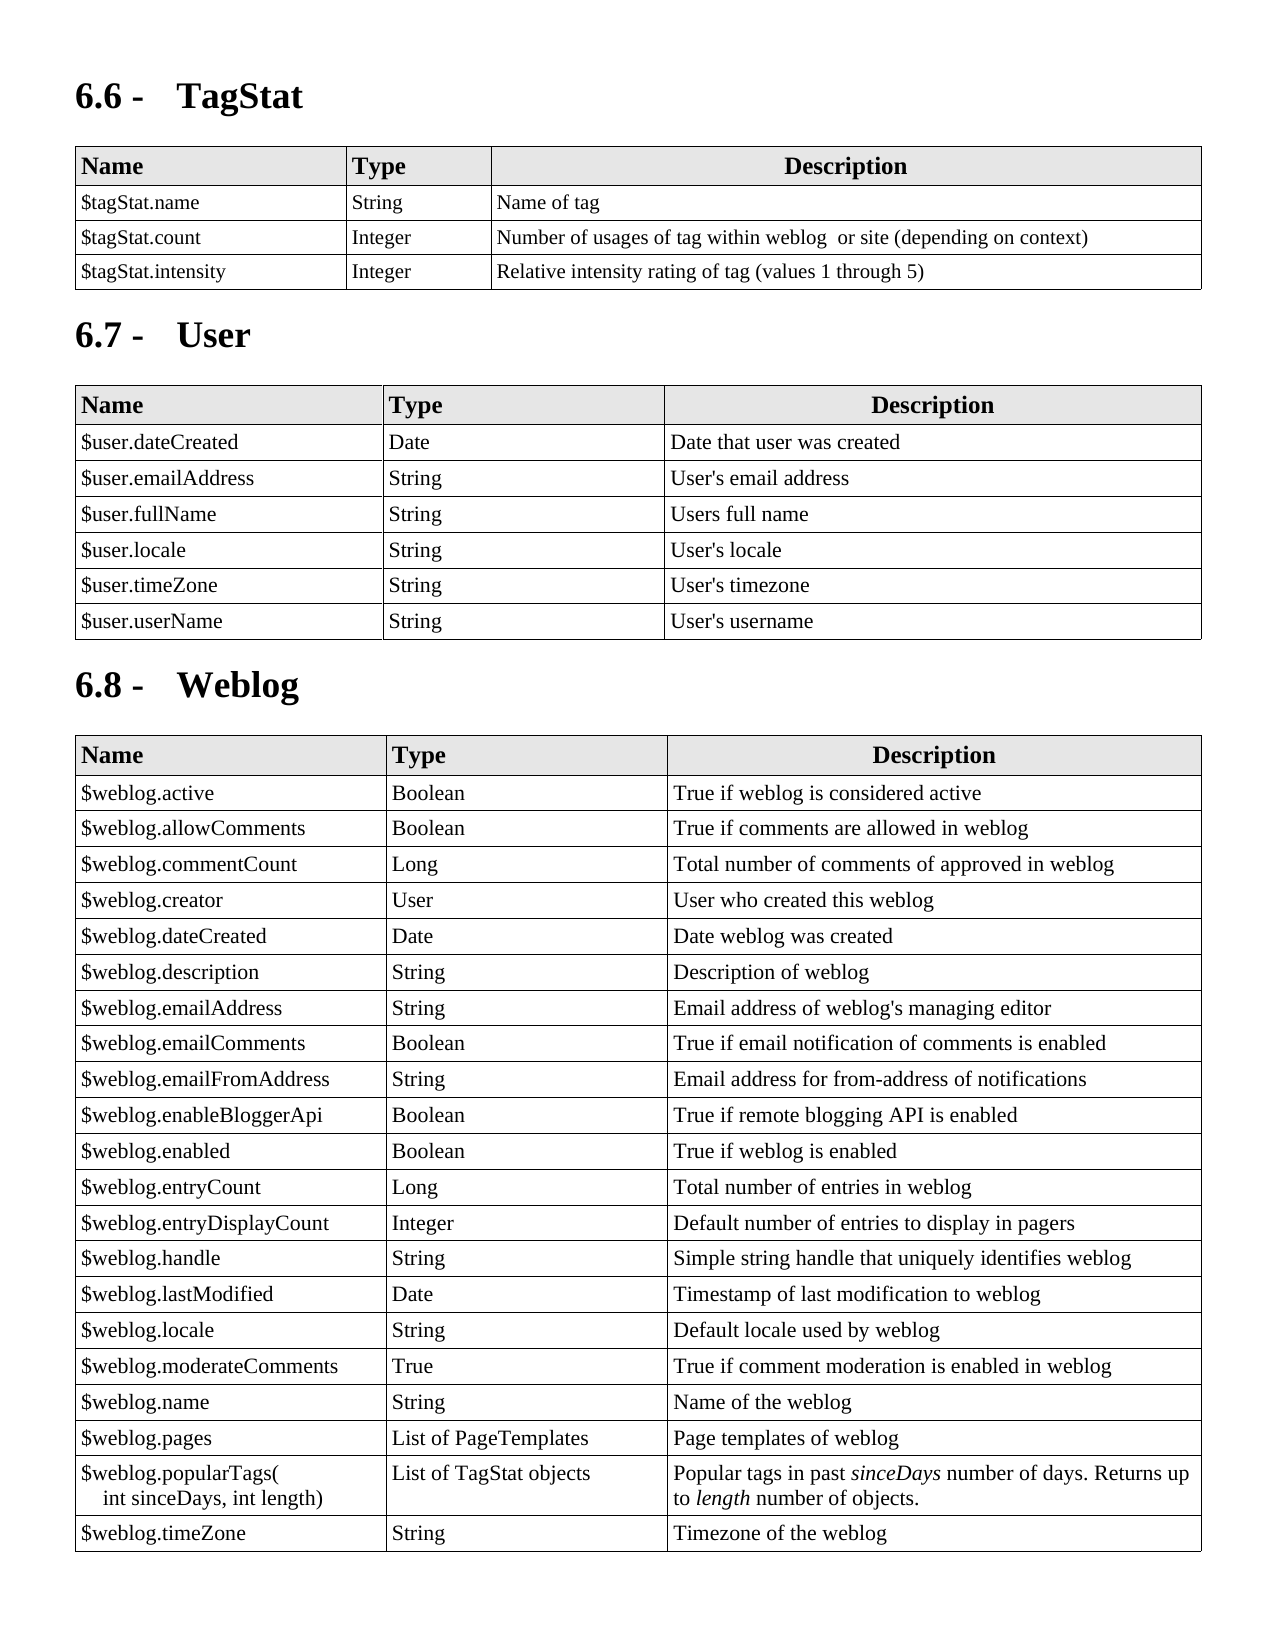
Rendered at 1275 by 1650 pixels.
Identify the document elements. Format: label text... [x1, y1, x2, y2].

table_cell Boolean [387, 1098, 667, 1133]
table_cell $weblog.locale [76, 1313, 386, 1348]
table_cell String [384, 533, 664, 568]
subtitle TagStat [75, 75, 1200, 116]
table_header Description [665, 386, 1201, 424]
table_cell $weblog.enableBloggerApi [76, 1098, 386, 1133]
table_cell $user.timeZone [76, 569, 382, 603]
table_cell $weblog.dateCreated [76, 919, 386, 954]
table_cell String [384, 604, 664, 639]
table_header Type [387, 736, 667, 775]
table_cell User's email address [665, 461, 1201, 496]
table_cell String [347, 186, 491, 220]
table_cell Total number of comments of approved in weblog [668, 847, 1201, 882]
table_cell Name of tag [492, 186, 1201, 220]
table_header Name [76, 386, 382, 424]
table_cell $user.fullName [76, 497, 382, 532]
table_cell Date weblog was created [668, 919, 1201, 954]
table_cell $user.userName [76, 604, 382, 639]
table_cell Timestamp of last modification to weblog [668, 1277, 1201, 1312]
table_cell True if comments are allowed in weblog [668, 811, 1201, 846]
table_cell True if weblog is considered active [668, 776, 1201, 810]
table_cell True if weblog is enabled [668, 1134, 1201, 1169]
table_cell True if comment moderation is enabled in weblog [668, 1349, 1201, 1384]
table_cell User's locale [665, 533, 1201, 568]
table_cell String [387, 1062, 667, 1097]
table_cell $weblog.emailFromAddress [76, 1062, 386, 1097]
table_cell Date [387, 919, 667, 954]
table_cell List of PageTemplates [387, 1421, 667, 1455]
table_cell User's username [665, 604, 1201, 639]
table_cell User's timezone [665, 569, 1201, 603]
table_cell Boolean [387, 811, 667, 846]
table_cell Users full name [665, 497, 1201, 532]
table_cell True [387, 1349, 667, 1384]
table_cell $user.dateCreated [76, 425, 382, 460]
table_cell $user.emailAddress [76, 461, 382, 496]
table_cell Number of usages of tag within weblog or site (depending on context) [492, 221, 1201, 254]
table_cell $tagStat.name [76, 186, 346, 220]
table_header Type [347, 147, 491, 185]
table_cell Integer [347, 255, 491, 289]
table_cell $weblog.pages [76, 1421, 386, 1455]
table_cell $weblog.lastModified [76, 1277, 386, 1312]
table_cell True if remote blogging API is enabled [668, 1098, 1201, 1133]
table_cell Default locale used by weblog [668, 1313, 1201, 1348]
table_cell Boolean [387, 776, 667, 810]
table_cell List of TagStat objects [387, 1456, 667, 1515]
table_cell $weblog.allowComments [76, 811, 386, 846]
table_cell $weblog.commentCount [76, 847, 386, 882]
table_cell $weblog.timeZone [76, 1516, 386, 1551]
table_cell Email address of weblog's managing editor [668, 991, 1201, 1025]
table_cell $weblog.popularTags( int sinceDays, int length) [76, 1456, 386, 1515]
table_cell Default number of entries to display in pagers [668, 1206, 1201, 1240]
table_header Name [76, 736, 386, 775]
table_cell $weblog.creator [76, 883, 386, 918]
table_cell $weblog.handle [76, 1241, 386, 1276]
table_cell String [387, 1516, 667, 1551]
table_cell $weblog.active [76, 776, 386, 810]
table_cell Date [387, 1277, 667, 1312]
table_cell String [387, 1241, 667, 1276]
table_cell True if email notification of comments is enabled [668, 1026, 1201, 1061]
table_cell Long [387, 1170, 667, 1205]
subtitle User [75, 314, 1200, 356]
table_cell Total number of entries in weblog [668, 1170, 1201, 1205]
table_cell $user.locale [76, 533, 382, 568]
table_cell User who created this weblog [668, 883, 1201, 918]
table_header Type [384, 386, 664, 424]
table_cell String [384, 497, 664, 532]
table_cell Boolean [387, 1026, 667, 1061]
table_cell Date that user was created [665, 425, 1201, 460]
table_cell $weblog.moderateComments [76, 1349, 386, 1384]
table_header Description [492, 147, 1201, 185]
table_cell $weblog.emailAddress [76, 991, 386, 1025]
table_cell String [384, 461, 664, 496]
table_cell Boolean [387, 1134, 667, 1169]
table_cell Popular tags in past sinceDays number of days. Returns up to length number of objects. [668, 1456, 1201, 1515]
table_cell $weblog.name [76, 1385, 386, 1420]
table_header Description [668, 736, 1201, 775]
table_cell String [387, 1313, 667, 1348]
table_cell Relative intensity rating of tag (values 1 through 5) [492, 255, 1201, 289]
table_cell Integer [387, 1206, 667, 1240]
table_cell User [387, 883, 667, 918]
table_cell $tagStat.count [76, 221, 346, 254]
table_cell Integer [347, 221, 491, 254]
table_cell $tagStat.intensity [76, 255, 346, 289]
table_cell $weblog.entryDisplayCount [76, 1206, 386, 1240]
table_header Name [76, 147, 346, 185]
table_cell String [387, 955, 667, 990]
table_cell Simple string handle that uniquely identifies weblog [668, 1241, 1201, 1276]
table_cell String [387, 991, 667, 1025]
table_cell Page templates of weblog [668, 1421, 1201, 1455]
table_cell $weblog.entryCount [76, 1170, 386, 1205]
table_cell Date [384, 425, 664, 460]
subtitle Weblog [75, 664, 1200, 706]
table_cell Description of weblog [668, 955, 1201, 990]
table_cell String [384, 569, 664, 603]
table_cell $weblog.emailComments [76, 1026, 386, 1061]
table_cell $weblog.enabled [76, 1134, 386, 1169]
table_cell Email address for from-address of notifications [668, 1062, 1201, 1097]
table_cell Long [387, 847, 667, 882]
table_cell String [387, 1385, 667, 1420]
table_cell $weblog.description [76, 955, 386, 990]
table_cell Timezone of the weblog [668, 1516, 1201, 1551]
table_cell Name of the weblog [668, 1385, 1201, 1420]
